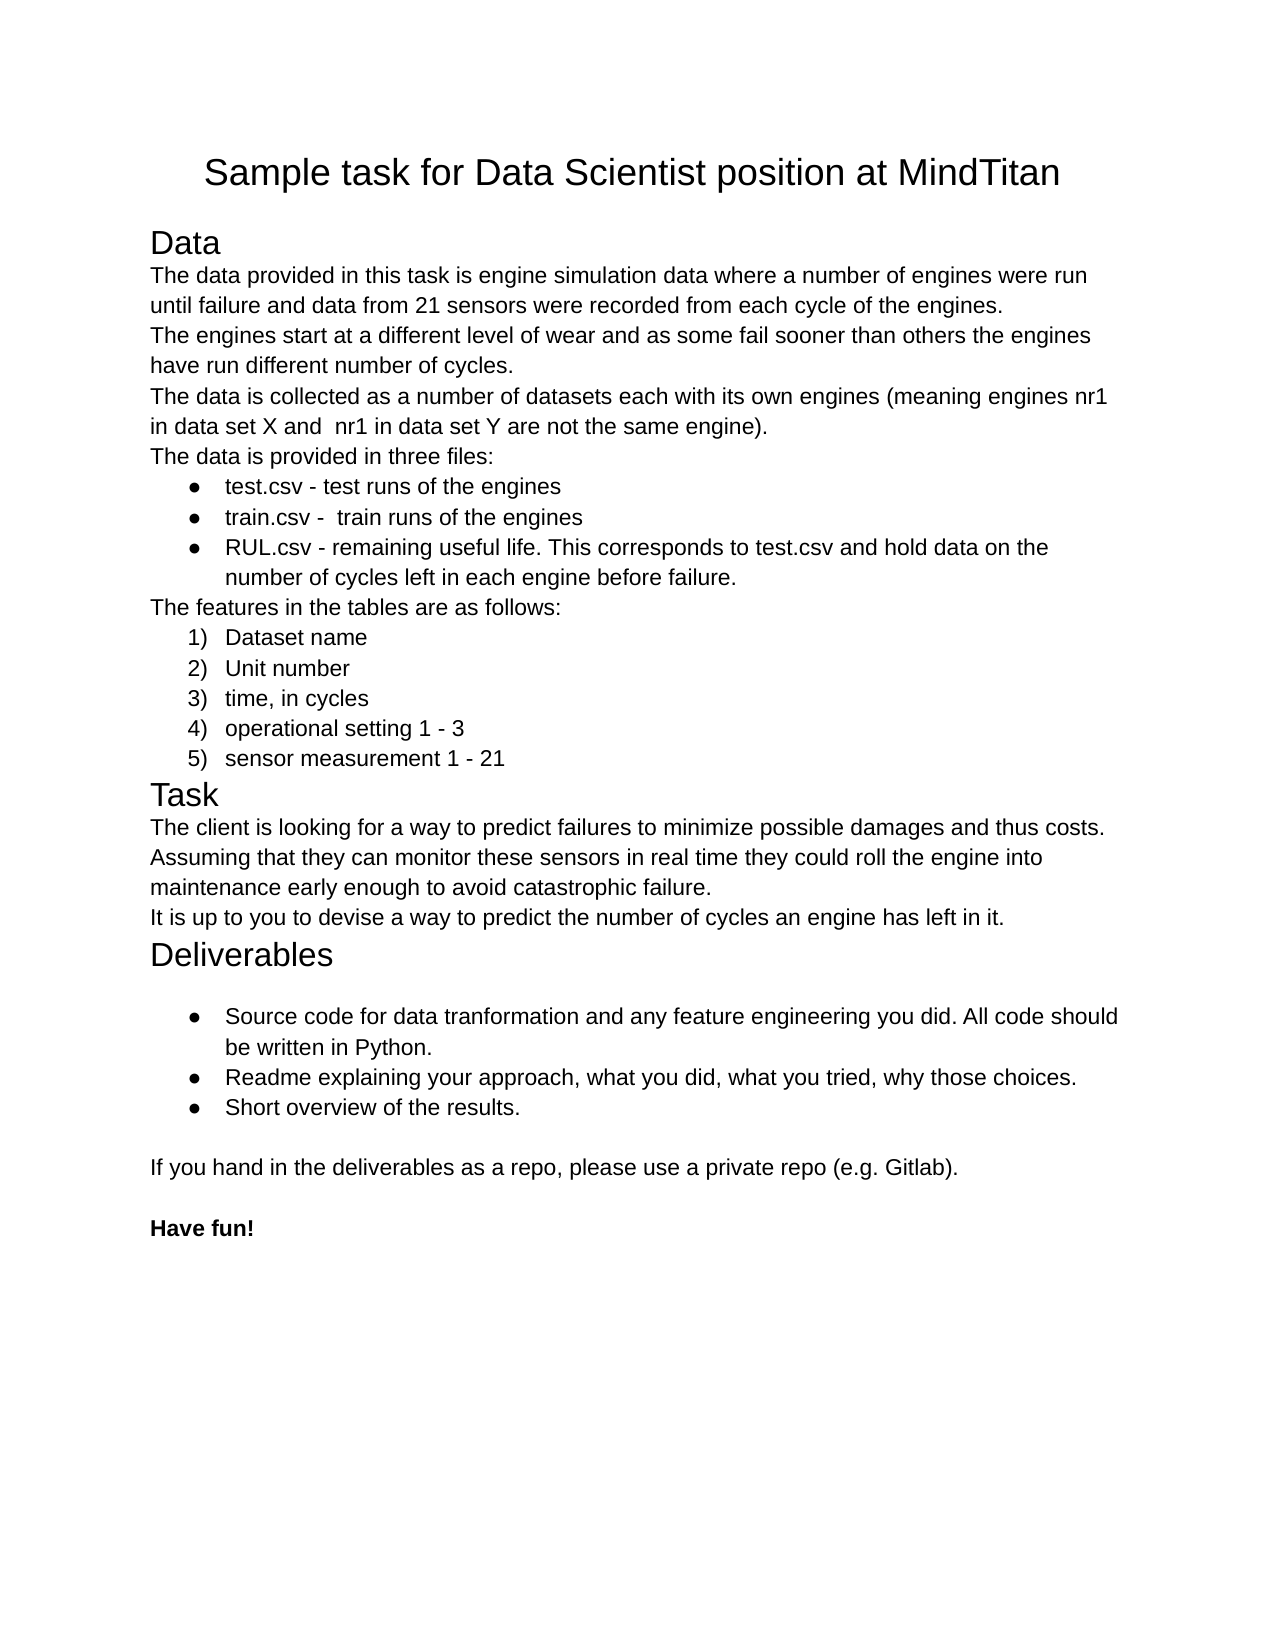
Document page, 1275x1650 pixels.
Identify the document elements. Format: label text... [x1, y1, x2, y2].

title Sample task for Data Scientist position at MindTitan [150, 150, 1125, 193]
text Have fun! [150, 1215, 1125, 1241]
text The client is looking for a way to predict failures to minimize possible damages and thus costs. Assuming that they can monitor these sensors in real time they could roll the engine into maintenance early enough to avoid catastrophic failure. [150, 814, 1125, 901]
text It is up to you to devise a way to predict the number of cycles an engine has left in it. [150, 904, 1125, 931]
text The data is collected as a number of datasets each with its own engines (meaning engines nr1 in data set X and nr1 in data set Y are not the same engine). [150, 383, 1125, 439]
list sensor measurement 1 - 21 [187, 745, 1125, 771]
list Unit number [187, 654, 1125, 681]
list train.csv - train runs of the engines [187, 503, 1125, 530]
text If you hand in the deliverables as a repo, please use a private repo (e.g. Gitlab). [150, 1154, 1125, 1181]
list operational setting 1 - 3 [187, 715, 1125, 741]
subtitle Deliverables [150, 934, 1125, 973]
list Source code for data tranformation and any feature engineering you did. All code should be written in Python. [187, 1003, 1125, 1060]
list Short overview of the results. [187, 1094, 1125, 1120]
text The data provided in this task is engine simulation data where a number of engines were run until failure and data from 21 sensors were recorded from each cycle of the engines. [150, 262, 1125, 318]
list time, in cycles [187, 685, 1125, 711]
list RUL.csv - remaining useful life. This corresponds to test.csv and hold data on the number of cycles left in each engine before failure. [187, 534, 1125, 590]
text The engines start at a different level of wear and as some fail sooner than others the engines have run different number of cycles. [150, 322, 1125, 379]
subtitle Data [150, 223, 1125, 262]
list test.csv - test runs of the engines [187, 473, 1125, 499]
subtitle Task [150, 775, 1125, 814]
text The features in the tables are as follows: [150, 594, 1125, 620]
list Readme explaining your approach, what you did, what you tried, why those choices. [187, 1064, 1125, 1090]
text The data is provided in three files: [150, 443, 1125, 469]
list Dataset name [187, 624, 1125, 651]
